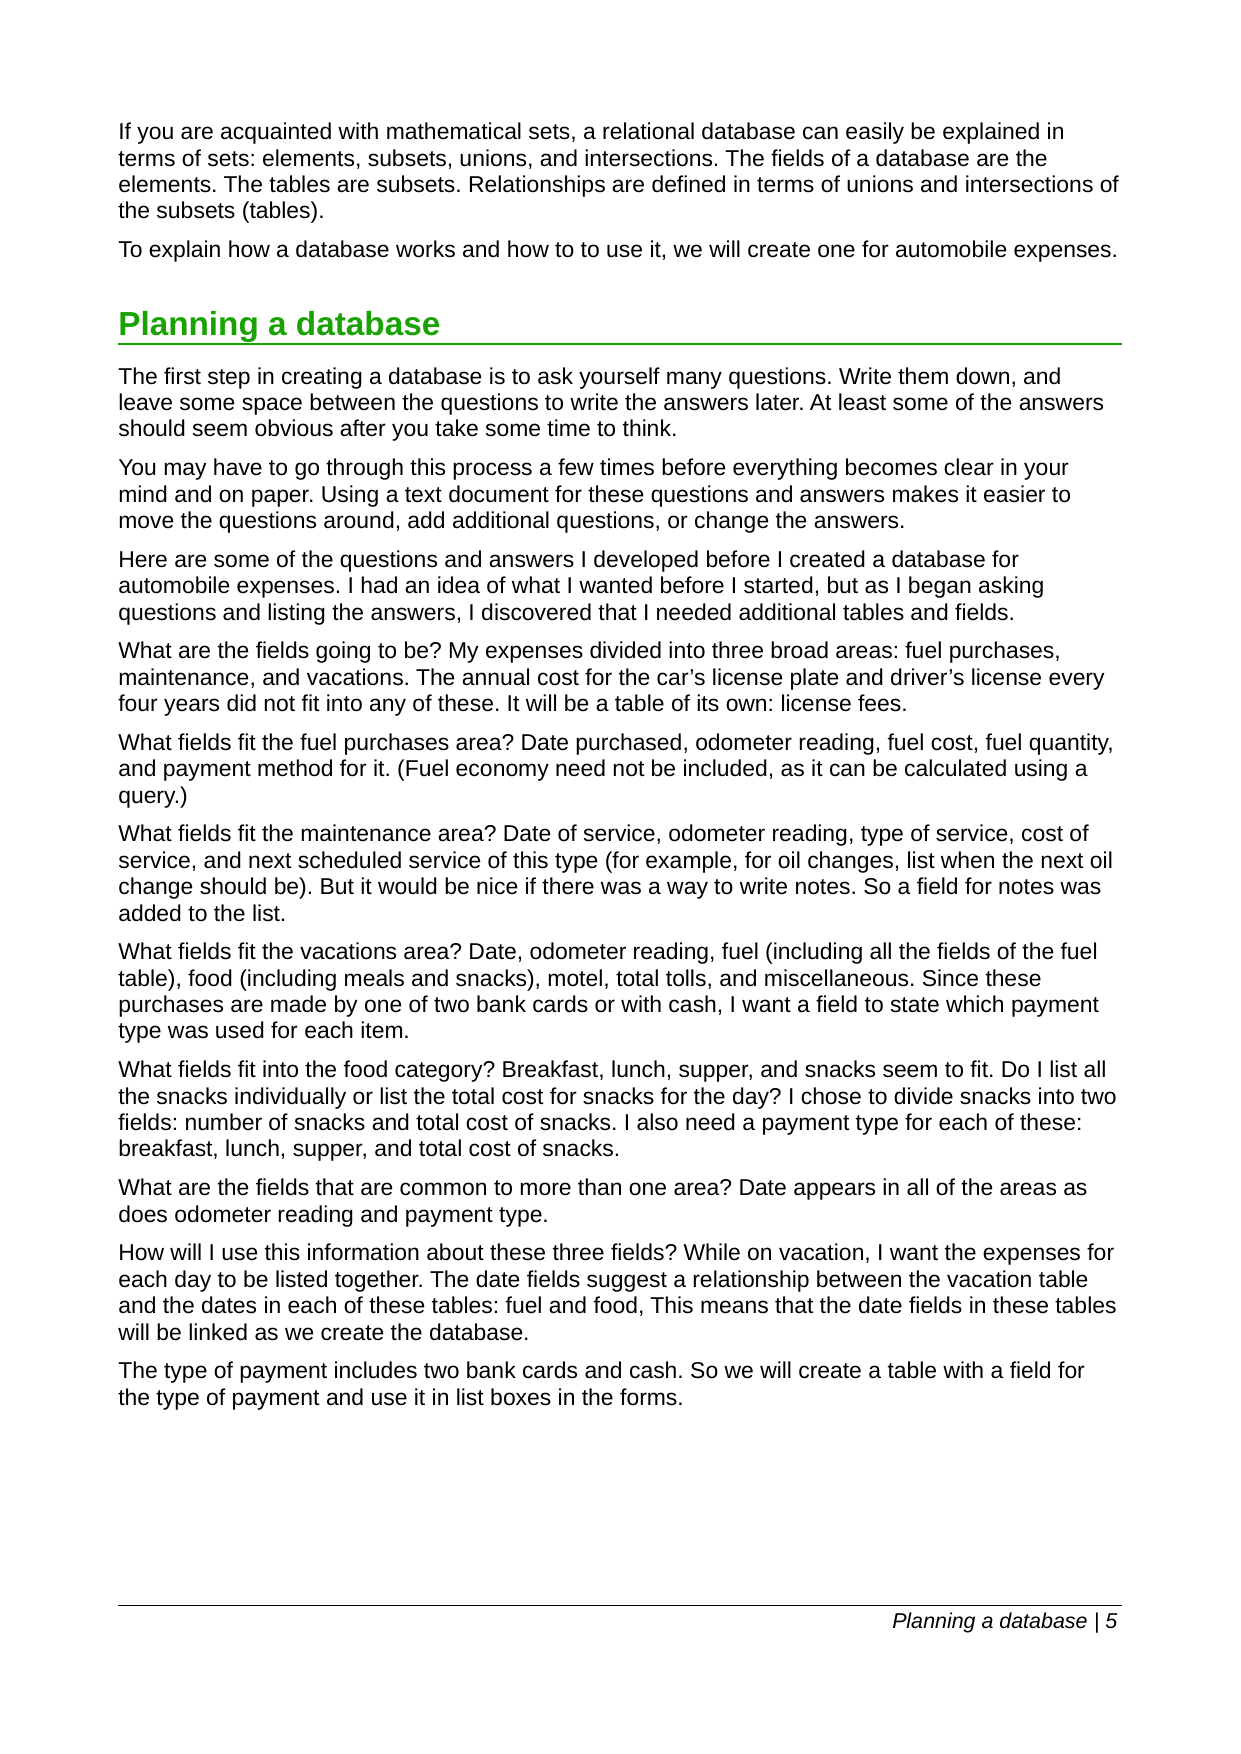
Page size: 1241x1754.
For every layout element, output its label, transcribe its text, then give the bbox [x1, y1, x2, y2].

text If you are acquainted with mathematical sets, a relational database can easily be explained in terms of sets: elements, subsets, unions, and intersections. The fields of a database are the elements. The tables are subsets. Relationships are defined in terms of unions and intersections of the subsets (tables). [118, 118, 1122, 223]
text The first step in creating a database is to ask yourself many questions. Write them down, and leave some space between the questions to write the answers later. At least some of the answers should seem obvious after you take some time to think. [118, 363, 1122, 442]
text What are the fields going to be? My expenses divided into three broad areas: fuel purchases, maintenance, and vacations. The annual cost for the car’s license plate and driver’s license every four years did not fit into any of these. It will be a table of its own: license fees. [118, 637, 1122, 716]
text What are the fields that are common to more than one area? Date appears in all of the areas as does odometer reading and payment type. [118, 1174, 1122, 1227]
text How will I use this information about these three fields? While on vacation, I want the expenses for each day to be listed together. The date fields suggest a relationship between the vacation table and the dates in each of these tables: fuel and food, This means that the date fields in these tables will be linked as we create the database. [118, 1239, 1122, 1345]
text Here are some of the questions and answers I developed before I created a database for automobile expenses. I had an idea of what I wanted before I started, but as I began asking questions and listing the answers, I discovered that I needed additional tables and fields. [118, 546, 1122, 625]
text What fields fit the maintenance area? Date of service, odometer reading, type of service, cost of service, and next scheduled service of this type (for example, for oil changes, list when the next oil change should be). But it would be nice if there was a way to write notes. So a field for notes was added to the list. [118, 820, 1122, 926]
text The type of payment includes two bank cards and cash. So we will create a table with a field for the type of payment and use it in list boxes in the forms. [118, 1357, 1122, 1410]
text You may have to go through this process a few times before everything becomes clear in your mind and on paper. Using a text document for these questions and answers makes it easier to move the questions around, add additional questions, or change the answers. [118, 454, 1122, 533]
text What fields fit the fuel purchases area? Date purchased, odometer reading, fuel cost, fuel quantity, and payment method for it. (Fuel economy need not be included, as it can be calculated using a query.) [118, 729, 1122, 808]
subtitle Planning a database [118, 304, 1122, 343]
text What fields fit into the food category? Breakfast, lunch, supper, and snacks seem to fit. Do I list all the snacks individually or list the total cost for snacks for the day? I chose to divide snacks into two fields: number of snacks and total cost of snacks. I also need a payment type for each of these: breakfast, lunch, supper, and total cost of snacks. [118, 1056, 1122, 1162]
text What fields fit the vacations area? Date, odometer reading, fuel (including all the fields of the fuel table), food (including meals and snacks), motel, total tolls, and miscellaneous. Since these purchases are made by one of two bank cards or with cash, I want a field to state which payment type was used for each item. [118, 938, 1122, 1044]
text To explain how a database works and how to to use it, we will create one for automobile expenses. [118, 236, 1122, 262]
